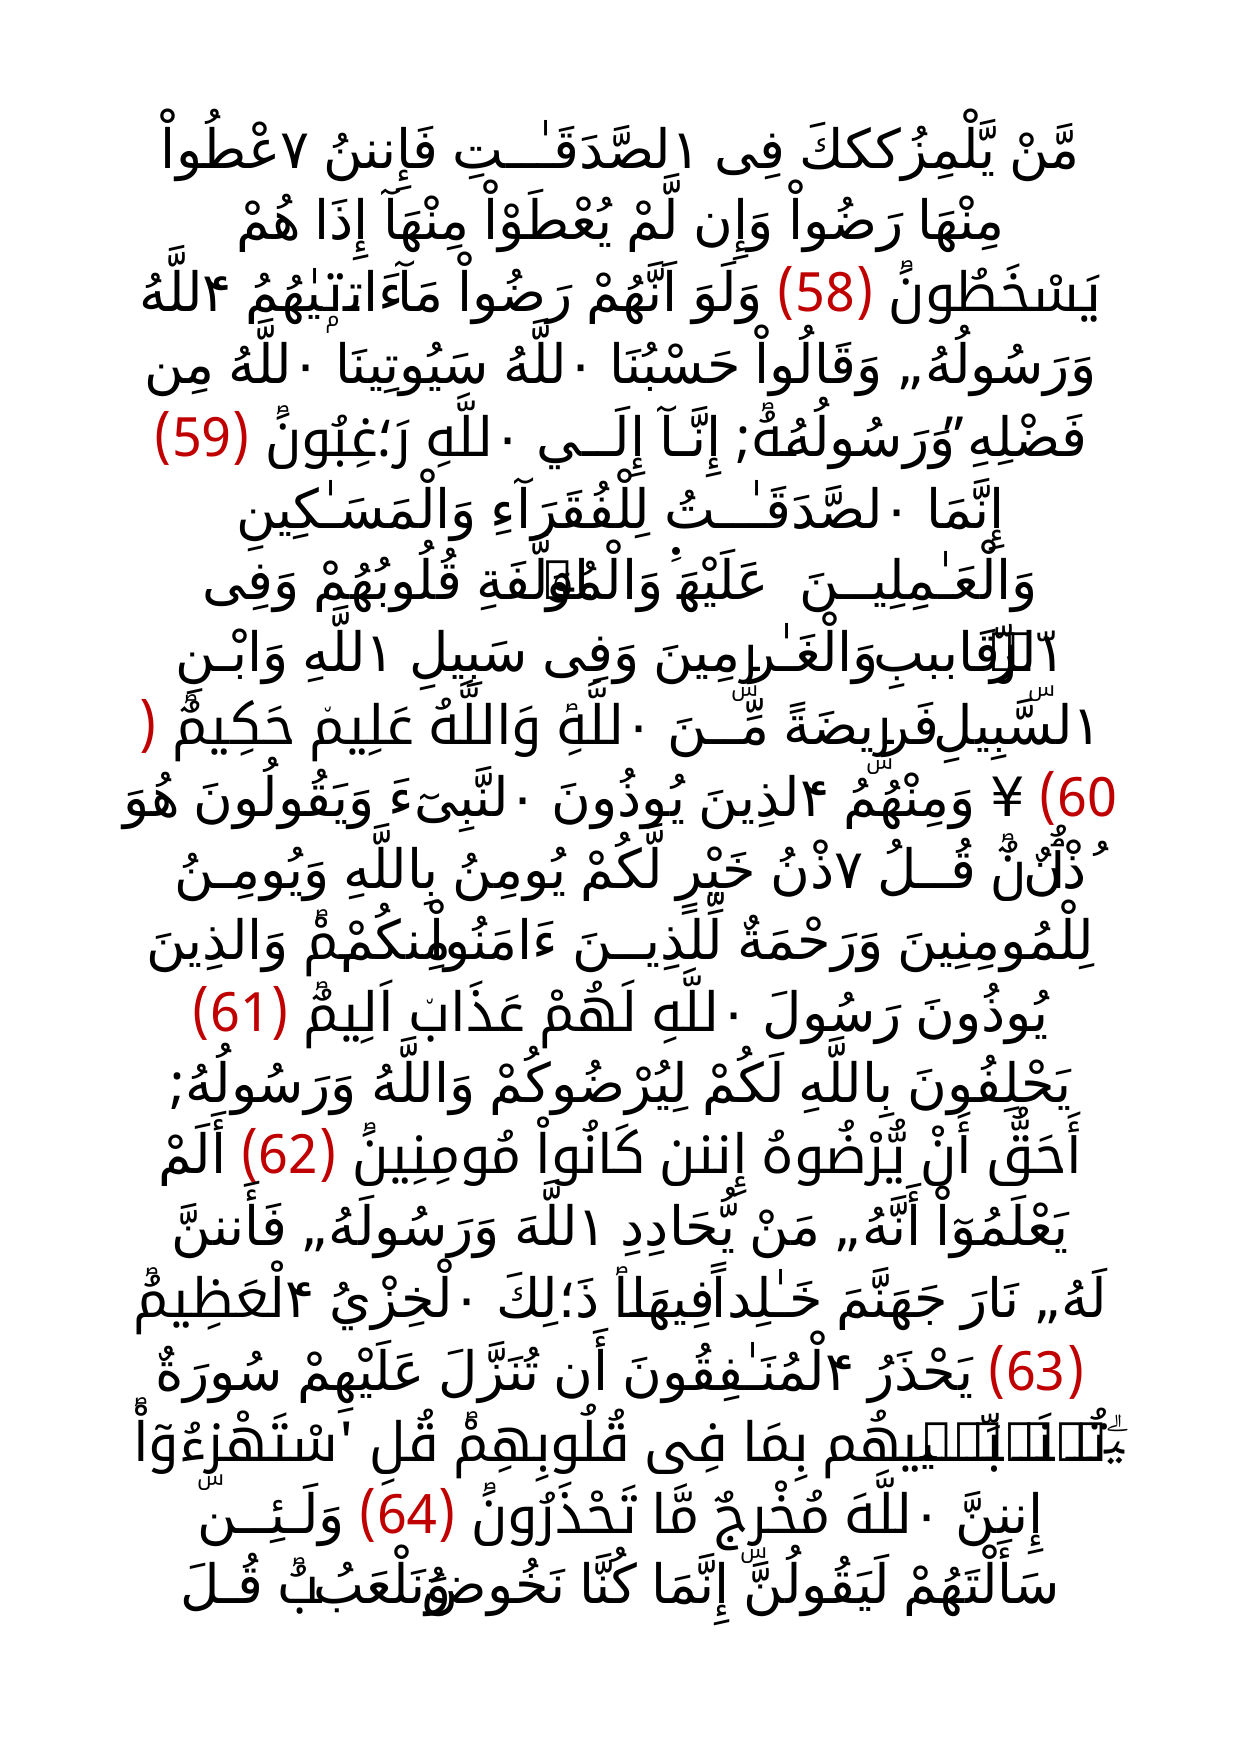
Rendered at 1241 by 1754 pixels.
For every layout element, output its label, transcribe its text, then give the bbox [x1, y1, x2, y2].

text وَتَعْلَمَ ۰لْكَـٰذِبِينَؐ (43) لاَ يَسْتَـٰذِنُــكَ ۰لذِينَ يُومِنُونَ بِاللَّهِ وَالْيَوْمِ ۱لاَخِرۣ أَنْ يُّجَـٰهِدُواْ بِأَمْوَ؛لِهِمْ وَأَنفُسِهِمْؐ وَاللَّهُ عَلِيمٛ بِالْمُتَّقِينَؐ (44) إِنَّمَا يَسْتَـٰذِنُــكَ ۰لذِيــنَ لاَ يُومِنُونَ بِاللَّهِ وَالْيَوْمِ ۱لاَخِرۣ وَارْتَابَــتْ قُلُوبُهُمْ فَهُمْ فِى رَيْبِهِمْ يَتَرَدَّدُونَؐ (45) © وَلَوَ اَرَادُواْ ۴لْخُرُوجَ لَأَعَدُّواْ لَهُ„ عُدَّةًؐ وَچَكِــن كَرۣهَ ۰للَّهُ èنۢبِعَاثَهُمْ فَثَبَّطَهُمْ وَقِيــلَ ۸قْعُدُواْ مَعَ ۰لْقَـٰعِدِينَؐ (46) لَوْ خَرَجُواْ فِيكُم مَّا زَادُوكُمُ; إِلاَّ خَبَالًا وَلَأَوْضَعُواْ خِچَلَكُمْ يَبْغُونَكُمُ ۴لْفِتْنَةَ وَفِيكُمْ سَمَّـٰعُونَ لَهُمْؐ وَاللَّهُ عَلِيمٛ بِالظَّـٰلِمِينَؐ (47) لَقَدِ 'بْتَغَوُاْ ۴لْفِتْنَةَ مِــن قَـبْلُ وَقَلَّبُواْ لَــكَ ۰لاُمُورَ حَتَّيٰ جَآءَ ۰لْحَقُّ وَظَهَرَ أَمْرُ ۴للَّهِ وَهُمْ كَـٰرۣهُونَؐ (48) وَمِنْهُم مَّـنْ يَّقُولُ èيذَن لِّى وَلاَ تَفْتِنِّىٓؐ أَلاَ فِى ۱لْفِتْنَةِ سَقَطُواْؐ وَإِنَّ جَهَنَّمَ ڤَمُحِيطَةٛ بِالْكۭـٰفِـرۣينَؐ (49) إِن تُصِبْــكَ حَسَنَةٌ تَسُؤْهُمْؐ وَإِن تُصِبْــكَ مُصِيبَةٌ يَقُولُواْ قَدَ اَخَذْنَآ أَمْرَنَا مِــن قَـبْلُ وَيَتَوَلَّواْ وَّهُمْ فَرۣحُونَؐ (50) قُل لَّنْ يُّصِيبَنَآ إِلاَّ مَا كَتَــبَ ۰للَّهُ لَنَاؐ هُوَ مَوْلۭيٰنَاؐ وَعَلَــي ۰للَّهِ فَلْيَتَوَكَّلِ ۱لْمُومِنُونَؐ (51) قُلْ هَلْ تَرَبَّصُونَ بِنَآ إِلٓاَّ إِحْدَييي ۰لْحُسْنَيَيْنِؐ وَنَحْنُ نَتَرَبَّصُ بِكُمُ; أَنْ يُّـصِيبَكُمُ ۴للَّهُ بِعَذَابببٍ مِّنْ عِندِهِ“ أَوْ بِأَيْدِينَاؐ فَتَرَبَّصُوٓاْؐ إِنَّا مَعَكُم مُّتَرَبِّصُونَؐ (52) قُلَ اَنفِقُواْ طَوْعاٗ اَوْ كَرْهاً لَّنْ يُّتَقَبَّــلَ مِنكُمُؐ; إِنَّكُمْ كُنتُمْ قَوْماً فَـٰسِقِينَؐ (53) وَمَا مَنَعَهُمُ; أَننن تُقْبَـلَ مِنْهُمْ نَفَقَـٰتُهُمُ; إِلٓاَّ أَنَّهُمْ كَفَرُواْ بِاللَّهِ وَبِرَسُولِهِ” وَلاَ يَاتُونَ ۰لصَّلَوٰةَ إِلاَّ وَهُمْ كُسَالۭيٰ وَلاَ يُنفِقُونَ إِلاَّ وَهُمْ كَـٰرۣهُونَؐ (54) ® فَلاَ تُعْجِبْــكَ أَمْوَ؛لُهُمْ وَلآَ أَوْچَدُهُمُؐ; إِنَّمَا يُرۣيدُ ۴للَّهُ لِيُعَذِّبَهُم بِهَا فِى ۱لْحَيَوٰةِ ۱لدُّنْيۭا وَتَزْهَــقَ أَنفُسُهُمْ وَهُمْ كَـٰفِرُونَؐ (55) وَيَحْلِفُونَ بِاللَّهِ إِنَّهُمْ لَمِنكُمْ وَمَا هُم مِّنكُمْ وَچَكِنَّهُمْ قَوْمٌ يَفْرَقُونَؐ (56) لَوْ يَجِدُونَ مَڤْجَــٔاٗ اَوْ مَغَـٰرَ؛تتتٖ اَوْ مُدَّخَلًا لَّوَلَّوۣاْ اِلَيْهِ وَهُمْ يَـجْمَحُونَؐ (57) وَمِنْهُم مَّنْ يَّلْمِزُكككَ فِى ۱لصَّدَقَـٰــتِ فَإِنننُ ۷عْطُواْ مِنْهَا رَضُواْ وَإِن لَّمْ يُعْطَوْاْ مِنْهَآ إِذَا هُمْ يَسْخَطُونَؐ (58) وَلَوَ اَنَّهُمْ رَضُواْ مَآ ءَاتۭيٰهُمُ ۴للَّهُ وَرَسُولُهُ„ وَقَالُواْ حَسْبُنَا ۰للَّهُ سَيُوتِينَا ۰للَّهُ مِن فَضْلِهِ” وَرَسُولُهُؐ; إِنَّـآ إِلَــي ۰للَّهِ رَ؛غِبُونَؐ (59) إِنَّمَا ۰لصَّدَقَـٰــتُ لِلْفُقَرَآءِ وَالْمَسَـٰكِينِ وَالْعَـٰمِلِيــنَ عَلَيْهَا وَالْمُوَ۬لَّفَةِ قُلُوبُهُمْ وَفِى ۱لرّۣقَابببِ وَالْغَـٰرۣمِينَ وَفِى سَبِيلِ ۱للَّهِ وَابْـنِ ۱لسَّبِيلِ فَرۣيضَةً مِّــنَ ۰للَّهِؐ وَاللَّهُ عَلِيم٘ حَكِيمٌؐ (60) ¥ وَمِنْهُمُ ۴لذِينَ يُوذُونَ ۰لنَّبِىٓءَ وَيَقُولُونَ هُوَ ٱُذْنٌؐ قُــلُ ۷ذْنُ خَيْرٍ لَّكُمْ يُومِنُ بِاللَّهِ وَيُومِـنُ لِلْمُومِنِينَ وَرَحْمَةٌ لِّلذِيــنَ ءَامَنُواْ مِنكُمْؐ وَالذِينَ يُوذُونَ رَسُولَ ۰للَّهِ لَهُمْ عَذَاب٘ اَلِيمٌؐ (61) يَحْلِفُونَ بِاللَّهِ لَكُمْ لِيُرْضُوكُمْ وَاللَّهُ وَرَسُولُهُ; أَحَقُّ أَنْ يُّرْضُوهُ إِننن كَانُواْ مُومِنِينَؐ (62) أَلَمْ يَعْلَمُوٓاْ أَنَّهُ„ مَنْ يُّحَادِدِ ۱للَّهَ وَرَسُولَهُ„ فَأَنننَّ لَهُ„ نَارَ جَهَنَّمَ خَـٰلِداً فِيهَاؐ ذَ؛لِكَ ۰لْخِزْيُ ۴لْعَظِيمُؐ (63) يَحْذَرُ ۴لْمُنَـٰفِقُونَ أَن تُنَزَّلَ عَلَيْهِمْ سُورَةٌ تُنَبِّيؖهُم بِمَا فِى قُلُوبِهِمْؐ قُلِ 'سْتَهْزۣءُوٓاْؐ إِنننَّ ۰للَّهَ مُخْرۣجٌ مَّا تَحْذَرُونَؐ (64) وَلَـئِــن سَأَلْتَهُمْ لَيَقُولُنَّ إِنَّمَا كُنَّا نَخُوضُ وَنَلْعَبُؐ قُـلَ اَبِاللَّهِ وَءَايَـٰتِهِ” وَرَسُولِهِ” كُنتُمْ تَسْتَهْزۣءُونَؐ (65) لاَ تَعْتَذِرُواْؐ قَدْ كَفَرْتُم بَعْدَ إِيمَـٰنِكُمُؐ; إِنْ يُّعْفَ عَــن طَآئِفَةٍ مِّنكُمْ تُعَذَّبْ طَآئِفَةٛ بِأَنَّهُمْ كَانُواْ مُجْرۣمِيـنَؐ (66) ۰لْمُنَـٰفِقُونَ وَالْمُنَـٰفِقَـٰــتُ بَعْضُهُم مِّـنۢ بَعْـضٍ يَامُرُونَ بِالْمُنكَرۣ وَيَنْهَوْنَ عَـنِ ۱لْمَعْرُوفِ وَيَقْبِضُونَ أَيْدِيَهُمْ نَسُواْ ۴للَّهَ فَنَسِيَهُمُؐ; إِنننَّ ۰لْمُنَـٰفِقِيــنَ هُمُ ۴لْفَـٰسِقُونَؐ (67) وَعَدَ ۰للَّهُ ۴لْمُنَـٰفِقِينَ وَالْمُنَـٰفِقَـٰــتِ وَالْكُفَّارَ نَارَ جَهَنَّمَ خَـٰلِدِينَ فِيهَاؐ هِــيَ حَسْبُهُمْؐ وَلَعَنَهُمُ ۴للَّهُؐ وَلَهُمْ عَذَابببٌ مُّقِيمٌؐ (68) كَالذِيــنَ مِـن قَبْلِكُمْ كَانُوٓاْ أَشَدَّ مِنكُمْ قُوَّةً وَأَكْثَرَ أَمْوَ؛لًا وَأَوْچَداً فَاسْتَمْتَعُواْ بِخَچَقِهِمْ فَاسْتَمْتَعْتُم بِخَچَقِكُمْ كَمَا "سْتَمْتَعَ ۰لذِينَ مِن قَبْلِكُم بِخَچَقِهِمْ وَخُضْتُمْ كَاﻟ﮲ خَاضُوٓاْؐ ٱُوْلَئِكَ حَبِطَــتَ اَعْمَـٰلُهُمْ فِى ۱لدُّنْيۭا وَالاَخِرَةِؐ وَٱُوْلَئِكَ هُمُ ۴لْخَـٰسِرُونَؐ (69) ® أَلَمْ يَاتِهِمْ نَبَٱُ ۴لذِيــنَ مِـن قَبْلِهِمْ قَوْمِ نُوحٍ وَعَادٍ وَثَمُودَ (70) وَقَوْمِ إِبْرَ؛هِيمَ وَأَصْحَـٰــبِ مَدْيَنَ وَالْمُوتَفِكَـٰــتِؐ أَتَتْهُمْ رُسُلُهُم بِالْبَيِّنَـٰــتِؐ فَمَا كَانَ ۰للَّهُ لِيَظْلِمَهُمْؐ وَچَكِن كَانُوٓاْ أَنفُسَهُمْ يَظْلِمُونَؐ (71) وَالْمُومِنُونَ وَالْمُومِنَـٰــتُ بَعْضُهُمُ; أَوْلِيَآءُ بَعْضٍؐ يَامُرُونَ بِالْمَعْرُوفِ وَيَنْهَوْنَ عَنِ ۱لْمُنكَرۣ وَيُقِيمُونَ ۰لصَّلَوٰةَ وَيُوتُونَ ۰لزَّكَوٰةَ وَيُطِيعُونننَ ۰للَّهَ وَرَسُولَهُؐ; ٱُوْلَئِــكَ سَيَرْحَمُهُمُ ۴للَّهُؐ إِنننَّ ۰للَّهَ عَزۣيز٘ حَكِيمٌؐ (72) وَعَدَ ۰للَّهُ ۴لْمُومِنِينَ وَالْمُومِنَـٰتِ جَنَّـٰــتٍ تَجْرۣى مِــن تَحْتِهَا ۰لاَنْهَـٰرُ خَـٰلِدِيــنَ فِـيهَا وَمَسَـٰكِــنَ طَيِّبَةً فِى جَنَّـٰــتِ عَدْنٍؐ وَرۣضْوَ؛نٌ مِّــنَ ۰للَّهِ أَكْبَرُؐ ذَ؛لِــكَ هُوَ ۰لْفَوْزُ ۴لْعَظِيمُؐ (73) يَـٰٓأَيُّهَا ‏ ۰لنَّبِىٓءُ جَـٰهِدِ ۱لْكُفَّارَ وَالْمُنَـٰفِقِينَ وَاغْلُظْ عَلَيْهِمْؐ وَمَأْوۭيٰهُمْ جَهَنَّمُؐ وَبِيــسَ ۰لْمَصِيرُؐ (74) يَحْلِفُونَ بِاللَّهِ مَا قَالُواْؐ وَلَقَدْ قَالُواْ كَلِمَةَ ۰لْكُفْرۣ وَكَفَرُواْ بَعْدَ إِسْچَمِهِمْ وَهَمُّواْ بِمَا لَمْ يَنَالُواْؐ وَمَا نَقَمُوٓاْ إِلٓاَّ أَنَ اَغْنۭيٰهُمُ ۴للَّهُ وَرَسُولُهُ„ مِن فَضْلِهِؐ” فَإِنْ يَّتُوبُواْ يَــكُ خَيْراً لَّهُمْؐ وَإِنْ يَّتَوَلَّوْاْ يُعَذِّبْهُمُ ۴للَّهُ عَذَاباٗ اَلِيماً فِى ۱لدُّنْيۭا وَالاَخِرَةِؐ وَمَا لَهُمْ فِى ۱لاَرْضضضِ مِنْ وَّلِيٍّ وَلاَ نَصِيرٍؐ (75) © وَمِنْهُم مَّــنْ عَـٰهَدَ ۰للَّهَ لَـئِــنَ —اتۭيٰنَا مِن فَضْلِهِ” لَنَصَّدَّقَنَّ وَلَنَكُونَــنَّ مِـنَ ۰ڤصَّـٰڤِحِينَؐ (76) فَلَمَّآ ءَاتۭيٰهُم مِّن فَضْلِهِ” بَخِلُواْ بِهِ” وَتَوَلَّواْ وَّهُم مُّعْرۣضُونَؐ (77) فَأَعْقَبَهُمْ نِفَاقاً فِى قُلُوبِهِمُ; إِلَيٰ يَوْمِ يَلْقَوْنَهُ„ بِمَآ أَخْلَفُواْ ۴للَّهَ مَا وَعَدُوهُ وَبِمَا كَانُواْ يَكْذِبُونَؐ (78) أَلَمْ يَعْلَمُوٓاْ أَنننَّ ۰للَّهَ يَعْلَمُ سِرَّهُمْ وَنَجْوۭيٰهُمْ وَأَنننَّ ۰للَّهَ عَچَّمُ ۴لْغُيُوبِؐ (79) ۱لذِينَ يَلْمِزُونَ ۰لْمُطَّوّۣعِينَ مِنَ ۰لْمُومِنِينَ فِى ۱لصَّدَقَـٰــتِ وَالذِينَ لاَ يَجِدُونَ إِلاَّ جُهْدَهُمْ فَيَسْخَرُونَ مِنْهُمْ سَخِرَ ۰للَّهُ مِنْهُمْؐ وَلَهُمْ عَذَاب٘ اَلِيم٘ؐ (80) 'سْتَغْفِرْ لَهُمُ; أَوْ لاَ تَسْتَغْفِرْ لَهُمُؐ; إِننن تَسْتَغْفِرْ لَهُمْ سَبْعِيــنَ مَرَّةً فَلَنْ يَّغْفِرَ ۰للَّهُ لَهُمْؐ ذَ؛لِــكَ بِأَنَّهُمْ كَفَرُواْ بِاللَّهِ وَرَسُولِهِؐ” وَاللَّهُ لاَ يَهْدِى ۱لْقَوْمَ ۰لْفَـٰسِقِينَؐ (81) فَرۣحَ ۰ڤْمُخَلَّفُونَ بِمَقْعَدِهِمْ خِچَفَ رَسُولِ ۱للَّهِ وَكَرۣهُوٓاْ أَنْ يُّجَـٰهِدُواْ بِأَمْوَ؛لِهِمْ وَأَنفُسِهِمْ فِى سَبِيلِ ۱للَّهِ وَقَالُواْ لاَ تَنفِرُواْ فِى ۱لْحَرّۣؐ قُلْ نَارُ جَهَنَّمَ أَشَدُّ حَرّاً لَّوْ كَانُواْ يَفْقَهُونَؐ (82) فَڤْيَضْحَكُواْ قَلِيلًا وَلْيَبْكُواْ كَثِيراً جَزَآءَۢ بِمَا كَانُواْ يَكْسِبُونَؐ (83) فَإِن رَّجَعَكَ ۰للَّهُ إِلَــيٰ طَآئِفَةٍ مِّنْهُمْ فَاسْتَـٰذَنُوكككَ ڤِڤْخُرُوجِ فَقُل لَّن تَخْرُجُواْ مَعِــيَ أَبَداً وَلَــن تُقَـٰتِلُواْ مَعِى عَدُوّاٗؐ اِنَّكُمْ رَضِيتُم بِالْقُعُودِ أَوَّلَ مَرَّةٍؐ فَاقْعُدُواْ مَعَ ۰لْخَـٰلِفِينَؐ (84) وَلاَ تُصَــلّۣ عَلَيٰٓ أَحَدٍ مِّنْهُم مَّاتتتَ أَبَداً وَلاَ تَقُمْ عَلَيٰ قَبْرۣهِؐ“ إِنَّهُمْ كَفَرُواْ بِاللَّهِ وَرَسُولِهِ” وَمَاتُواْ وَهُمْ فَـٰسِقُونَؐ (85) ® وَلاَ تُعْجِبْــكَ أَمْوَ؛لُهُمْ وَأَوْچَدُهُمُؐ; إِنَّمَا يُرۣيدُ ۴للَّهُ أَنْ يُّعَذِّبَهُم بِهَا فِى ۱لدُّنْيۭا وَتَزْهَــقَ أَنفُسُهُمْ وَهُمْ كَـٰفِرُونَؐ (86) وَإِذَآ ٱُنزۣلَــتْ سُورَة٘ اَنَ —امِنُواْ بِاللَّهِ وَجَـٰهِدُواْ مَعَ رَسُولِهِ 'سْتَـٰذَنَــكَ ٱُوْلُواْ ۴لطَّوْلِ مِنْهُمْ وَقَالُواْ ذَرْنَا نَكُن مَّعَ ۰لْقَـٰعِدِينَؐ (87) رَضُواْ بِأَنْ يَّكُونُواْ مَعَ ۰لْخَوَالِـفِؐ وَطُبِعَ عَلَــيٰ قُلُوبِهِمْ فَهُمْ لاَ يَفْقَهُونَؐ (88) چَكِنِ ۱لرَّسُولُ وَالذِيــنَ ءَامَنُواْ مَعَهُ„ جَـٰهَدُواْ بِأَمْوَ؛لِهِمْ وَأَنفُسِهِمْؐ وَٱُوْلَئِــكَ لَهُمُ ۴لْخَيْرَ؛تتتُؐ وَٱُوْلَئِــكَ هُمُ ۴ڤْمُفْڤِحُونَؐ (89) أَعَدَّ ۰للَّهُ لَهُمْ جَنَّـٰــتٍ تَجْرۣى مِــن تَحْتِهَا ۰لاَنْهَـٰرُ خَـٰلِدِينَ فِيهَاؐ ذَ؛لِكَ ۰لْفَوْزُ ۴لْعَظِيمُؐ (90) وَجَآءَ ۰لْمُعَذِّرُونَ مِــنَ ۰لاَعْرَابِ لِيُوذَنَ لَهُمْ وَقَعَدَ ۰لذِيــنَ كَذَبُواْ ۴للَّهَ وَرَسُولَهُؐ, سَيُصِيــبُ ۴لذِيــنَ كَفَرُواْ مِنْهُمْ عَذَاب٘ اَلِيمٌؐ (91) لَّيْــسَ عَلَي ۰لضُّعَفَآءِ وَلاَ عَلَي ۰لْمَرْضۭيٰ وَلاَ عَلَــي ۰لذِيــنَ لاَ يَجِدُونَ مَا يُنفِقُونَ حَرَج٘ اِذَا نَصَحُواْ لِلهِ وَرَسُولِهِؐ” مَا عَلَــي ۰ڤْمُحْسِنِينَ مِن سَبِيلٍؐ وَاللَّهُ غَفُورٌ رَّحِيمٌؐ (92) وَلاَ عَلَــي ۰لذِيــنَ إِذَا مَآ أَتَوْكَ ڤِتَحْمِلَهُمْ قُلْتَ لآَ أَجِدُ مَآ أَحْمِلُكُمْ عَلَيْهِؐ تَوَلَّواْ وَّأَعْيُنُهُمْ تَفِيضُ مِنَ ۰لدَّمْعِ حَزَناٗ اَلاَّ يَجِدُواْ مَا يُنفِقُونَؐ (93) ¤ إِنَّمَا ۰لسَّبِيلُ عَلَي ۰لذِينَ يَسْتَـٰذِنُونَــكَ وَهُمُ; أَغْنِيَآءُؐ رَضُواْ بِأَنْ يَّكُونُواْ مَعَ ۰لْخَوَالِفِؐ وَطَبَعَ ۰للَّهُ عَلَــيٰ قُلُوبِهِمْ فَهُمْ لاَ يَعْلَمُونَؐ (94) يَعْتَذِرُونَ إِلَيْكُمُ; إِذَا رَجَعْتُمُ; إِلَيْهِمْؐ قُــل لاَّ تَعْتَذِرُواْ لَن نُّومِــنَ لَكُمْؐ قَدْ نَبَّأَنَا ۰للَّهُ مِــنَ اَخْبۭارۣكُمْؐ وَسَيَرَييي ۰للَّهُ عَمَلَكُمْ وَرَسُولُهُؐ„ ثُمَّ تُرَدُّونَ إِلَــيٰ عَـٰلِمِ ۱لْغَيْــبِ وَالشَّهَـٰدَةِ فَيُنَبِّيؖكُم بِمَا كُنتُمْ تَعْمَلُونَؐ (95) سَيَحْلِفُونَ بِاللَّهِ لَكُمُ; إِذَا "نقَلَبْتُمُ; إِلَيْهِمْ لِتُعْرۣضُواْ عَنْهُمْؐ فَأَعْرۣضُواْ عَنْهُمُؐ; إِنَّهُمْ رۣجْسٌؐ وَمَأْوۭيٰهُمْ جَهَنَّمُؐ جَزَآءَۢ بِمَا كَانُواْ يَكْسِبُونَؐ (96) يَحْلِفُونَ لَكُمْ لِتَرْضَوْاْ عَنْهُمْ فَإِن تَرْضَوْاْ عَنْهُمْ فَإِنننَّ ۰للَّهَ لاَ يَرْضۭيٰ عَنِ ۱لْقَوْمِ ۱لْفَـٰسِقِينَؐ (97) ۰لاَعْرَابُ أَشَدُّ كُفْراً وَنِفَاقاً وَأَجْدَرُ أَلاَّ يَعْلَمُواْ حُدُودَ مَآ أَنزَلَ ۰للَّهُ عَلَيٰ رَسُولِهِؐ” وَاللَّهُ عَلِيـم٘ حَكِيمٌؐ (98) وَمِــنَ ۰لاَعْرَابببِ مَــنْ يَّتَّخِذُ مَا يُنفِقُ مَغْرَماً وَيَتَرَبَّصُ بِكُمُ ۴لدَّوَآئِرَؐ عَلَيْهِمْ دَآئِرَةُ ۴لسَّوْءِؐ وَاللَّهُ سَمِيع٘ عَلِيمٌؐ (99) وَمِــنَ ۰لاَعْرَابببِ مَنْ يُّومِـنُ بِاللَّهِ وَالْيَوْمِ ۱لاَخِرۣ وَيَتَّخِذُ مَا يُنفِقُ قُرُبَـٰــتٖ عِندَ ۰للَّهِ وَصَلَوَ؛تتتِ ۱لرَّسُولِؐ أَلآَ إِنَّهَا قُرُبَةٌ لَّهُمْؐ سَيُدْخِلُهُمُ ۴للَّهُ فِى رَحْمَتِهِؐ“ إِنننَّ ۰للَّهَ غَفُورٌ رَّحِيمٌؐ (100) وَالسَّـٰبِقُونَ ۰لاَوَّلُونَ مِــنَ ۰ڤْمُهَـٰجِرۣيـنَ وَالاَنصۭارۣ وَالذِينَ "تَّبَعُوهُم بِإِحْسَـٰنٍ رَّضِــيَ ۰للَّهُ عَنْهُمْ وَرَضُواْ عَنْهُؐ وَأَعَدَّ لَهُمْ جَنَّـٰــتٍ تَجْرۣى تَحْتَهَا ۰لاَنْهَـٰرُ خَـٰلِدِينَ فِيهَآ أَبَداًؐ ذَ؛لِــكَ ۰لْفَوْزُ ۴لْعَظِيمُؐ (101) ® وَمِمَّنْ حَوْلَكُم مِّــنَ ۰لاَعْرَابِ مُنَـٰفِقُونَؐ وَمِــنَ اَهْلِ ۱لْمَدِينَةِ مَرَدُواْ عَلَي ۰لنِّفَاقِ لاَ تَعْلَمُهُمْؐ نَحْــنُ نَعْلَمُهُمْؐ سَنُعَذِّبُهُم مَّرَّتَيْنِ ثُمَّ يُرَدُّونَ إِلَــيٰ عَذَابٖ عَظِيمٍؐ (102) وَءَاخَرُونَ "عْتَرَفُواْ بِذُنُوبِهِمْ خَلَطُواْ عَمَلًا صَـٰڤِحاً وَءَاخَرَ سَيِّيؗاٗ عَسَــي ۰للَّهُ أَنننْ يَّتُوبببَ عَلَيْهِمُؐ; إِنننَّ ۰للَّهَ غَفُورٌ رَّحِيم٘ؐ (103) خُذْ مِنَ اَمْوَ؛لِهِمْ صَدَقَةً تُطَهِّرُهُمْ وَتُزَكِّيهِم بِهَا وَصَــلّۣ عَلَيْهِمُؐ; إِنننَّ صَلَوَ؛تِــكَ سَكَــنٌ لَّهُمْؐ وَاللَّهُ سَمِيع٘ عَلِيم٘ؐ (104) اَلَمْ يَعْلَمُوٓاْ أَنننَّ ۰للَّهَ هُوَ يَقْبَلُ ۴لتَّوْبَةَ عَنْ عِبَادِهِ” وَيَاخُذُ ۴لصَّدَقَـٰــتِ وَأَنَّ ۰للَّهَ هُوَ ۰لتَّوَّابُ ۴لرَّحِيمُؐ (105) وَقُـلِ 'عْمَلُواْ فَسَيَرَي ۰للَّهُ عَمَلَكُمْ وَرَسُولُهُ„ وَالْمُومِنُونَؐ وَسَتُرَدُّونَ إِلَيٰ عَـٰلِمِ ۱لْغَيْــبِ وَالشَّهَـٰدَةِ فَيُنَبِّيؖكُم بِمَا كُنتُمْ تَعْمَلُونَؐ (106) وَءَاخَرُونَ مُرْجَوْنَ لَأِمْرۣ ۱للَّهِ إِمَّــا يُعَذِّبُهُمْ وَإِمَّا يَتُوبُ عَلَيْهِمْؐ وَاللَّهُ عَلِيم٘ حَكِيم٘ؐ (107) ۱لذِيــنَ "تَّخَذُواْ مَسْجِداً ضِرَاراً وَكُفْراً وَتَفْرۣيقاَۢ بَيْــنَ ۰لْمُومِنِينَ وَإِرْصَاداً لِّمَــنْ حَارَبببَ ۰للَّهَ وَرَسُولَهُ„ مِــن قَـبْلُؐ وَڤَيَحْلِفُنَّ إِنَ اَرَدْنَآ إِلاَّ ۰لْحُسْنۭيٰؐ وَاللَّهُ يَشْهَدُ إِنَّهُمْ لَكَـٰذِبُونَؐ (108) لاَ تَقُمْ فِيهِ أَبَداًؐ ڤَّمَسْجِد٘ ۷سِّــسَ عَلَي ۰لتَّقْوۭيٰ مِنَ اَوَّلِ يَوْمٖ اَحَقُّ أَن تَقُومَ فِيهِؐ فِيهِ رۣجَالٌ يُحِبُّونَ أَنننْ يَّتَطَهَّرُواْؐ وَاللَّهُ يُحِبُّ ۴لْمُطَّهِّرۣينَؐ (109) أَفَمَنُ ۷سِّسَ بُنْيَـٰنُهُ„ عَلَيٰ تَقْوۭيٰ مِـــنَ ۰للَّهِ وَرۣضْوَ؛نٖ خَيْر٘ اَم مَّنُ ۷سِّسَ بُنْيَـٰنُهُ„ عَلَــيٰ شَفَا جُرُفٖ هۭارٍ فَانْهَارَ بِهِ” فِى نۭارۣ جَهَنَّمَؐ وَاللَّهُ لاَ يَهْدِى ۱لْقَوْمَ ۰لظَّـٰلِمِينَؐ (110) لاَ يَزَالُ بُنْيَـٰنُهُمُ ۴ﻟ﮲ بَنَوْاْ رۣيبَةً فِى قُلُوبِهِمُ; إِلٓاَّ أَننن تُقَطَّعَ قُلُوبُهُمْؐ وَاللَّهُ عَلِيم٘ حَكِيم٘ؐ (111) © اِنننَّ ۰للَّهَ "شْتَرۭيٰ مِــنَ ۰لْمُومِنِيــنَ أَنفُسَهُمْ وَأَمْوَ؛لَهُم بِأَنننَّ لَهُمُ ۴لْجَنَّةَؐ يُقَـٰتِلُونَ فِى سَبِيلِ ۱للَّهِ فَيَقْتُلُونَ وَيُقْتَلُونَ وَعْداٗ عَلَيْهِ حَقّاً فِى ۱لتَّوْرۭيٰةِ وَالِانجِيلِ وَالْقُرْءَانِؐ وَمَنَ اَوْفۭيٰ بِعَهْدِهِ” مِــنَ ۰للَّهِؐ فَاسْتَبْشِرُواْ بِبَيْعِكُمُ ۴ﻟ﮲ بَايَعْتُم بِهِؐ” وَذَ؛لِكَ هُوَ ۰لْفَوْزُ ۴لْعَظِيمُؐ (112) ۴لتَّـٰٓئِبُونَ ۰لْعَـٰبِدُونَ ۰لْحَـٰمِدُونَ ۰ڤسَّـٰٓئِـحُونَ ۰لرَّ؛كِعُونَ ۰لسَّـٰجِدُونَ ۰لاَمِرُونَ بِالْمَعْرُوفِ وَالنَّاهُونَ عَـنِ ۱لْمُنكَرۣ وَالْحَـٰفِظُونَ لِحُدُودِ ۱للَّهِؐ وَبَشِّرۣ ۱لْمُومِنِينَؐ (113) مَا كَانَ لِلنَّبِىٓءِ وَالذِيــنَ ءَامَنُوٓاْ أَنننْ يَّسْتَغْفِرُواْ لِلْمُشْرۣكِينَ وَلَوْ كَانُوٓاْ ٱُوْلِى قُرْبۭيٰ مِـنۢ بَعْدِ مَا تَبَيَّــنَ لَهُمُ; أَنَّهُمُ; أَصْحَـٰبُ ۴لْجَحِيمِؐ (114) وَمَا كَانَ "سْتِغْفَارُ إِبْرَ؛هِيمَ لَأِبِيهِ إِلاَّ عَن مَّوْعِدَةٍ وَعَدَهَآ إِيَّاهُؐ فَلَمَّا تَبَيَّــنَ لَهُ; أَنَّهُ„ عَدُوٌّ لِّلهِ تَبَرَّأَ مِنْهُؐ إِنَّ إِبْرَ؛هِيمَ لَأَوَّ؛ه٘ حَلِيمٌؐ (115) وَمَا كَانَ ۰للَّهُ لِيُضِلَّ قَوْماَۢ بَعْدَ إِذْ هَدۭيٰهُمْ حَتَّيٰ يُبَيِّــنَ لَهُم مَّا يَتَّقُونَؐ إِنننَّ ۰للَّهَ بِكُــلّۣ شَيْءٖ عَلِيم٘ؐ (116) اِنننَّ ۰للَّهَ لَهُ„ مُلْكُ ۴لسَّمَـٰوَ؛تِ وَالاَرْضِؐ يُحْىِ” وَيُمِيــتُؐ وَمَا لَكُم مِّن دُونِ ۱للَّهِ مِنْ وَّلِيٍّ وَلاَ نَصِيرٍؐ (117) ® لَّقَد تَّابببَ ۰للَّهُ عَلَــي ۰لنَّبِىٓءِ وَاڤْمُهَـٰجِرۣينَ وَالاَنصۭارۣ ۱لذِيــنَ "تَّبَعُوهُ فِى سَاعَةِ ۱لْعُسْرَةِ مِـنۢ بَعْدِ مَــا كَادَ تَزۣيغُ قُلُوبببُ فَرۣيـقٍ مِّنْهُمْ ثُمَّ تَابببَ عَلَيْهِمُ; إِنَّهُ„ بِهِمْ رَءُوفٌ رَّحِيمٌ (118) وَعَلَــي ۰لثَّچَثَةِ ۱لذِيــنَ خُلِّفُواْؐ حَتَّيٰٓ إِذَا ضَاقَــتْ عَلَيْهِمُ ۴لاَرْضُ بِمَا رَحُبَــتْ وَضَاقَتْ عَلَيْهِمُ; أَنفُسُهُمْ وَظَنُّوٓاْ أَن لاَّ مَلْجَأَ مِــنَ ۰للَّهِ إِلٓاَّ إِلَيْهِ ثُمَّ تَابَ عَلَيْهِمْ لِيَتُوبُوٓاْؐ إِنننَّ ۰للَّهَ هُوَ ۰لتَّوَّابُ ۴لرَّحِيمُؐ (119) يَـٰٓأَيُّهَا ۰لذِيــنَ ءَامَنُواْ èتَّقُواْ ۴للَّهَ وَكُونُواْ مَعَ ۰لصَّـٰدِقِـيـنَؐ (120) مَا كَانَ لَأِهْـلِ ۱لْمَدِينَةِ وَمَــنْ حَوْلَهُم مِّــنَ ۰لاَعْرَابِ أَنْ يَّتَخَلَّفُواْ عَن رَّسُولِ ۱للَّهِ وَلاَ يَرْغَبُواْ بِأَنفُسِهِمْ عَــن نَّفْسِهِؐ” ذَ؛لِــكَ بِأَنَّهُمْ لاَ يُصِيبُهُمْ ظَمَاءٌ وَلاَ نَصَــبٌ وَلاَ مَخْمَصَةٌ فِى سَبِيلِ ۱للَّهِ وَلاَ يَطَـُٔونَ مَوْطِيؗاً يَغِيظُ ۴لْكُفَّارَ وَلاَ يَنَالُونَ مِــنْ عَدُوٍّ نَّيْلٗا اِلاَّ كُتِبَ لَهُم بِهِ” عَمَــلٌ صَـٰلِح٘ؐ اِنَّ ۰للَّهَ لاَ يُضِيعُ أَجْرَ ۰ڤْمُحْسِنِيـنَؐ (121) وَلاَ يُنفِقُونَ نَفَقَةً صَغِيرَةً وَلاَ كَبِيرَةً وَلاَ يَقْطَعُونَ وَادِياٗ اِلاَّ كُتِبَ لَهُمْؐ لِيَجْزۣيَهُمُ ۴للَّهُ أَحْسَــنَ مَا كَانُواْ يَعْمَلُونَؐ (122) وَمَا كَانَ ۰لْمُومِنُونَ لِيَنفِرُواْ كَآفَّةًؐ فَلَوْلاَ نَفَرَ مِــن كُلِّ فِرْقَةٍ مِّنْهُمْ طَــآئِفَةٌ لِّيَتَفَقَّهُــواْ فِى ۱لدِّينِ وَلِيُنذِرُواْ قَوْمَهُــمُ; إِذَا رَجَعُوٓاْ إِلَيْهِمْ لَعَلَّهُمْ يَحْذَرُونَؐ (123) ¥ يَـٰٓأَيُّهَا ۰لذِينَ ءَامَنُواْ قَـٰتِلُواْ ۴لذِينَ يَلُونَكُم مِّــنَ ۰لْكُفّۭارۣ وَڤْيَجِدُواْ فِيكُمْ غِلْظَةًؐ وَاعْلَمُوٓاْ أَنننَّ ۰للَّهَ مَعَ ۰لْمُتَّقِينَؐ (124) وَإِذَا مَآ ٱُنزۣلَــتْ سُورَةٌ فَمِنْهُم مَّنْ يَّقُولُ أَيُّكُمْ زَادَتْهُ هَـٰذِهِ“ إِيمَـٰناًؐ فَأَمَّا ۰لذِيــنَ ءَامَنُواْ فَزَادَتْهُمُ; إِيمَـٰناً وَهُمْ يَسْتَبْشِرُونَؐ (125) وَأَمَّا ۰لذِيــنَ فِى قُلُوبِهِم مَّرَضٌ فَزَادَتْهُمْ رۣجْساٗ اِلَيٰ رۣجْسِهِمْ وَمَاتُواْ وَهُمْ كَـٰفِرُونَؐ (126) أَوَلاَ يَرَوْنَ أَنَّهُمْ يُفْتَنُونَ فِى كُــلّۣ عَامٍ مَّرَّةٗ اَوْ مَرَّتَيْنِ ثُمَّ لاَ يَتُوبُونَ وَلاَ هُمْ يَذَّكَّرُونَؐ (127) وَإِذَا مَآ ٱُنزۣلَــتْ سُورَةٌ نَّظَرَ بَعْضُهُمُ; إِلَيٰ بَعْـضٖ هَلْ يَرۭيٰكُم مِّــنَ اَحَدٍ ثُمَّ "نصَرَفُواْؐ صَرَفَ ۰للَّهُ قُلُوبَهُم بِأَنَّهُمْ قَوْمٌ لاَّ يَفْقَهُونَؐ (128) لَقَدْ جَآءَكُمْ رَسُولٌ مِّنَ اَنفُسِكُمْ عَزۣيز٘ عَلَيْهِ مَا عَنِتُّمْؐ حَرۣيــص٘ عَلَيْكُمؐ بِالْمُومِنِينَ رَءُوفٌ رَّحِيمٌؐ (129) فَإِن تَوَلَّوْاْ فَقُــلْ حَسْبِــيَ ۰للَّهُؐ لآَ إِچَهَ إِلاَّ هُوَؐ عَلَيْهِ تَوَكَّلْــتُؐ وَهُوَ رَبببُّ ۴لْعَرْشِ ۱لْعَظِيمِ (130) [118, 118, 1122, 1626]
